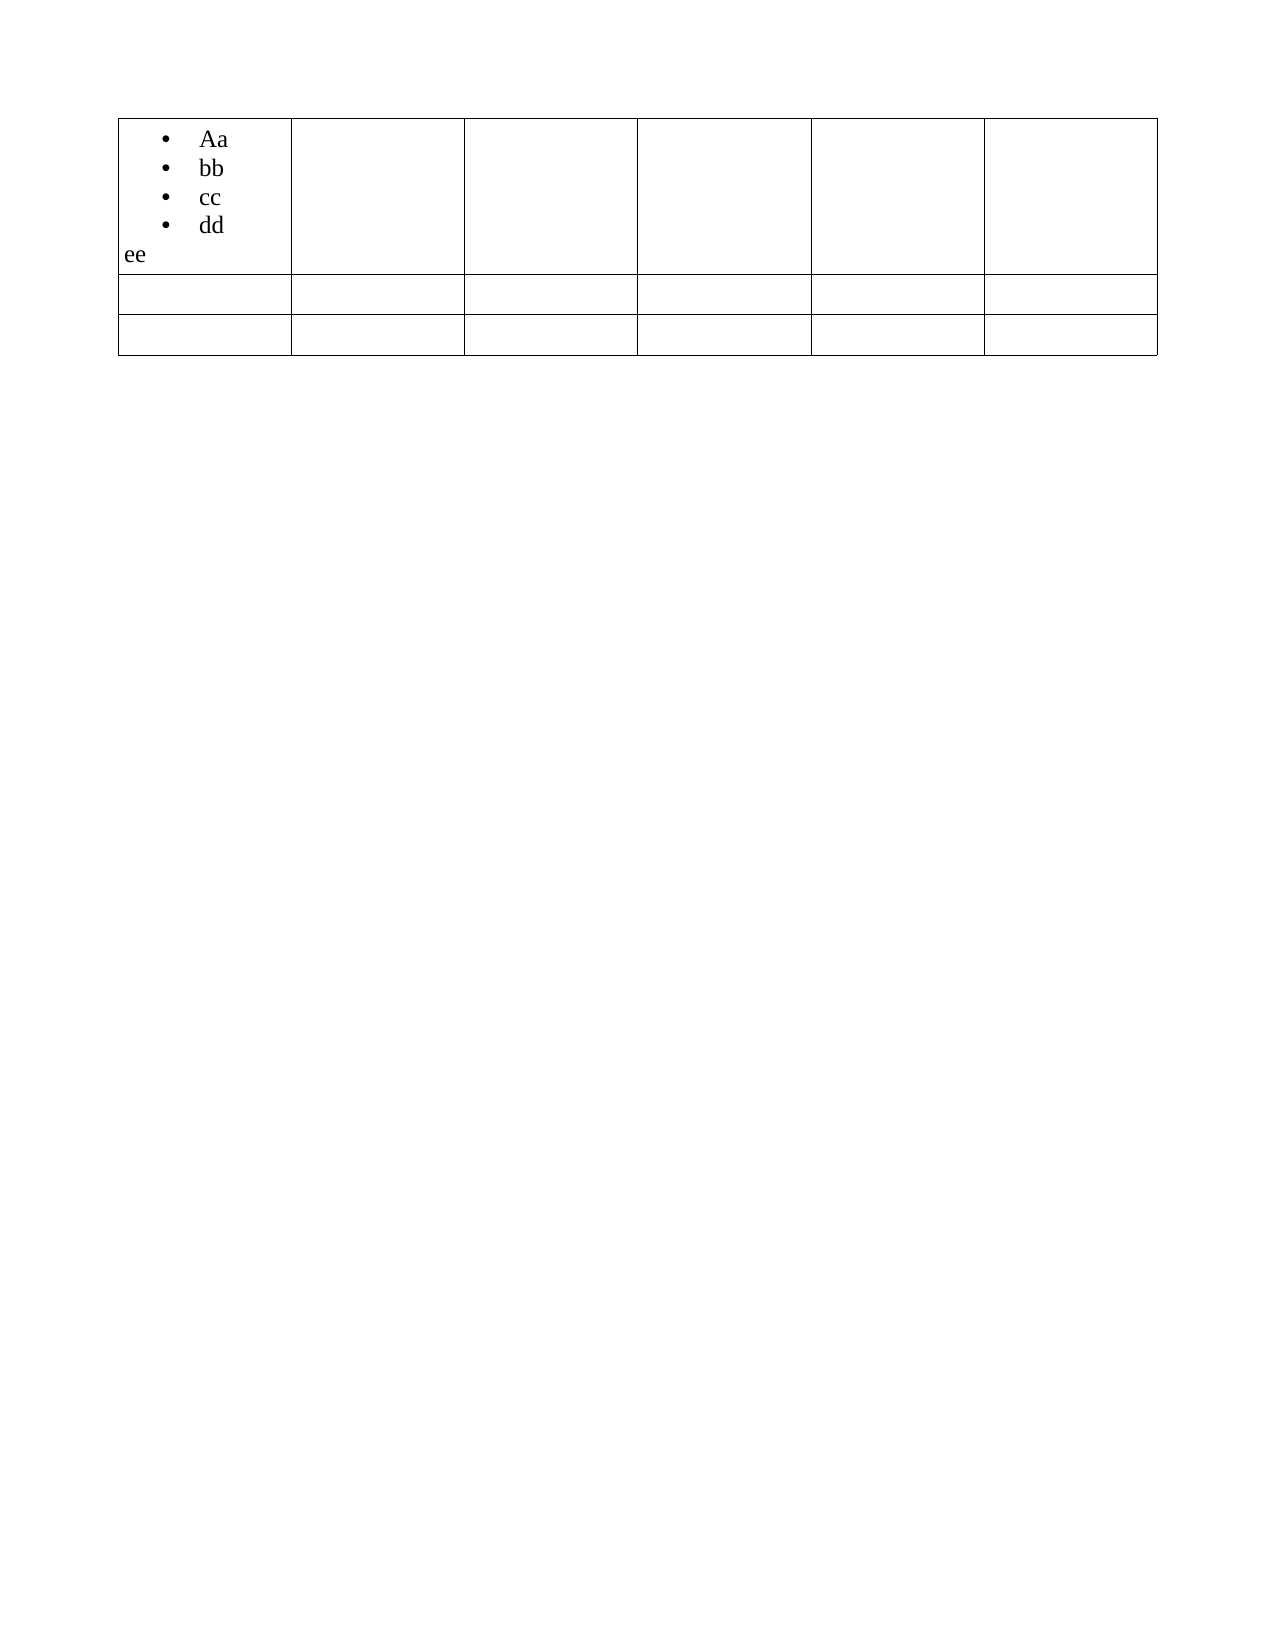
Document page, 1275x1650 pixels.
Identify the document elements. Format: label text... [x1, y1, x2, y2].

table_cell [985, 119, 1157, 274]
table_cell [292, 315, 464, 354]
table_cell [638, 119, 811, 274]
table_cell [812, 315, 984, 354]
table_cell [465, 119, 637, 274]
table_cell [812, 275, 984, 314]
table_cell [119, 315, 291, 354]
table_cell [638, 315, 811, 354]
table_cell [465, 315, 637, 354]
table_cell [119, 275, 291, 314]
table_cell Aa bb cc dd ee [119, 119, 291, 274]
table_cell [812, 119, 984, 274]
table_cell [638, 275, 811, 314]
table_cell [292, 119, 464, 274]
table_cell [985, 315, 1157, 354]
table_cell [465, 275, 637, 314]
table_cell [985, 275, 1157, 314]
table_cell [292, 275, 464, 314]
